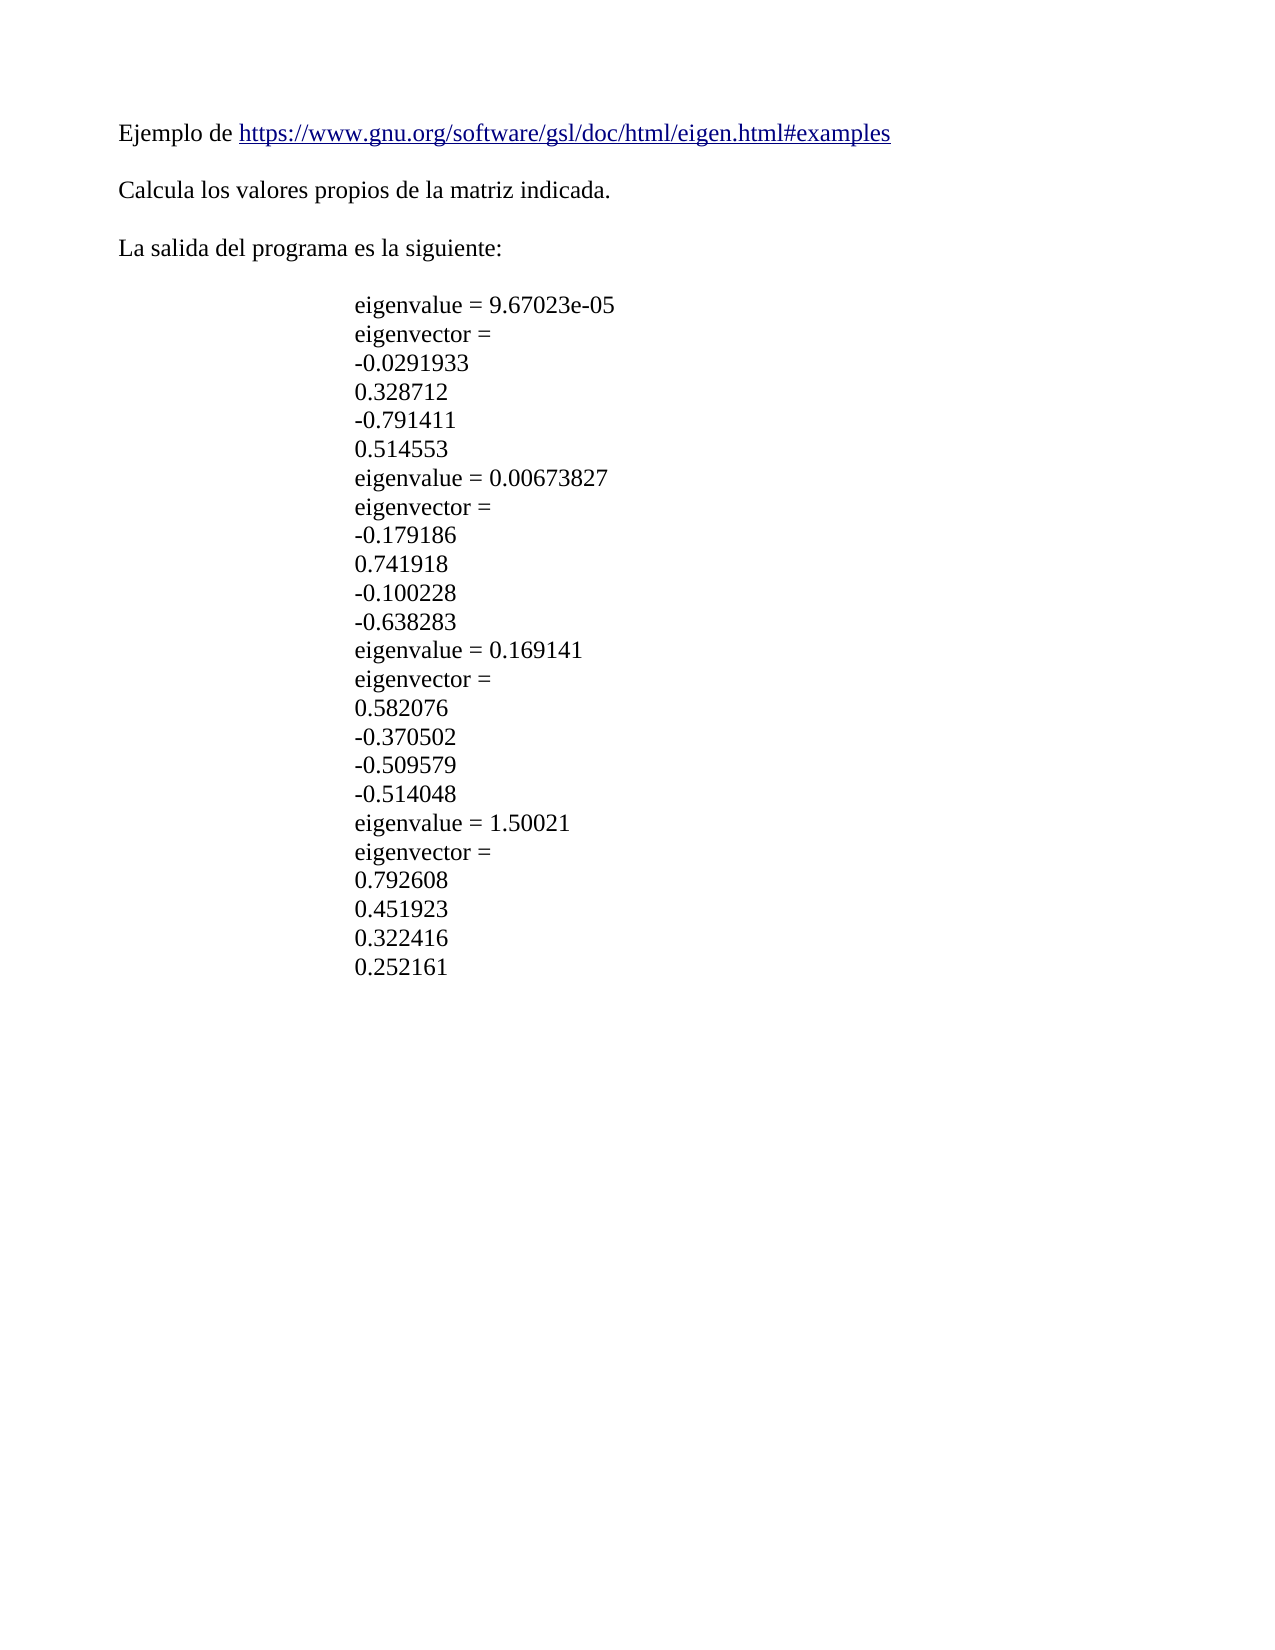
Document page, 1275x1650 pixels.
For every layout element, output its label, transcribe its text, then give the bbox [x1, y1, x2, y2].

text -0.514048 [118, 779, 1157, 808]
text eigenvector = [118, 664, 1157, 693]
text 0.741918 [118, 549, 1157, 578]
text 0.252161 [118, 952, 1157, 981]
text eigenvector = [118, 319, 1157, 348]
text 0.582076 [118, 693, 1157, 722]
text Calcula los valores propios de la matriz indicada. [118, 176, 1157, 204]
text 0.792608 [118, 866, 1157, 894]
text 0.451923 [118, 894, 1157, 923]
text eigenvalue = 0.00673827 [118, 463, 1157, 492]
text 0.514553 [118, 434, 1157, 463]
text -0.0291933 [118, 348, 1157, 377]
text eigenvector = [118, 492, 1157, 521]
text La salida del programa es la siguiente: [118, 233, 1157, 262]
text eigenvalue = 9.67023e-05 [118, 291, 1157, 319]
text -0.370502 [118, 722, 1157, 751]
text 0.322416 [118, 923, 1157, 952]
text 0.328712 [118, 377, 1157, 406]
text -0.638283 [118, 607, 1157, 636]
text -0.100228 [118, 578, 1157, 607]
text eigenvalue = 0.169141 [118, 636, 1157, 664]
text eigenvector = [118, 837, 1157, 866]
text eigenvalue = 1.50021 [118, 808, 1157, 837]
text -0.791411 [118, 406, 1157, 434]
text Ejemplo de https://www.gnu.org/software/gsl/doc/html/eigen.html#examples [118, 118, 1157, 147]
text -0.509579 [118, 751, 1157, 779]
text -0.179186 [118, 521, 1157, 549]
